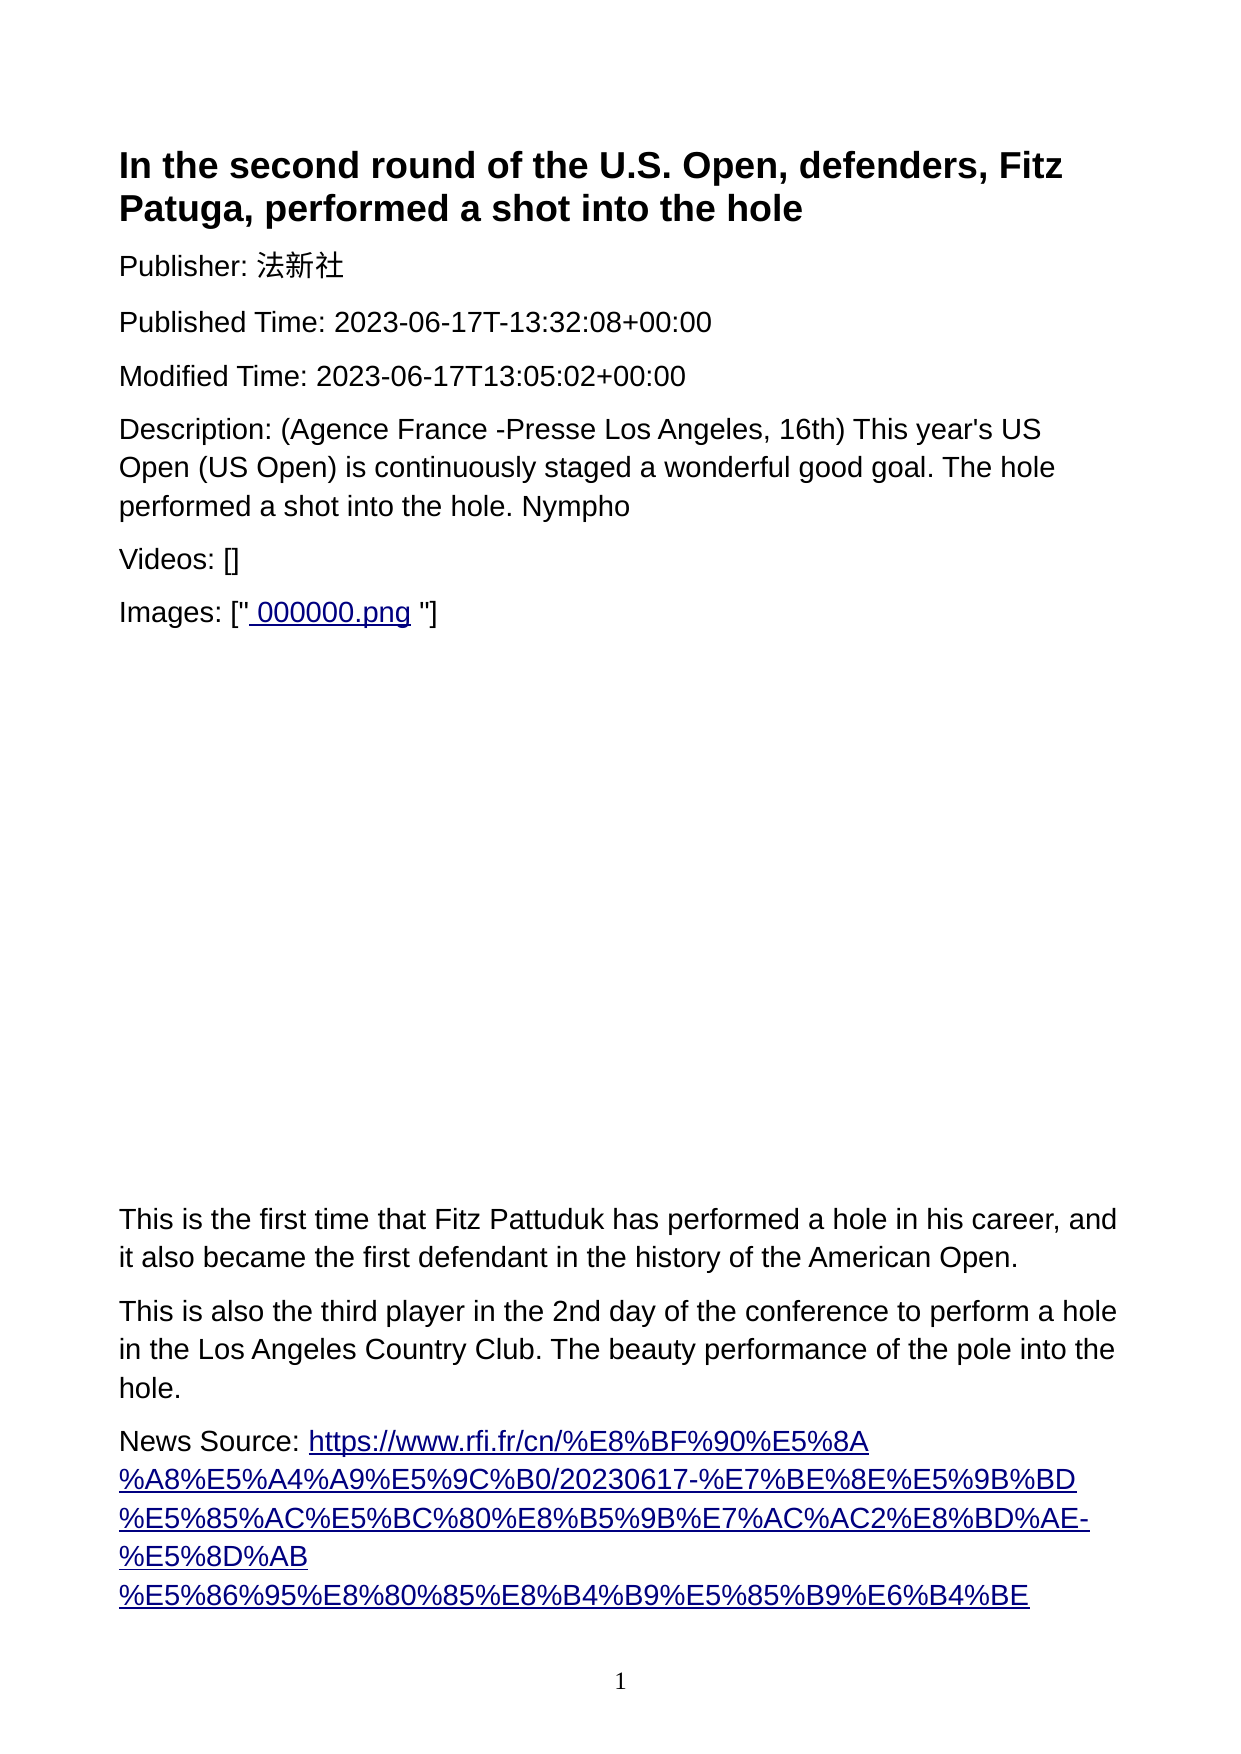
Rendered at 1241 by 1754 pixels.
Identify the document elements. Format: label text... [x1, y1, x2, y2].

text Videos: [] [118, 542, 1122, 575]
text This is the first time that Fitz Pattuduk has performed a hole in his career, and it also became the first defendant in the history of the American Open. [118, 648, 1122, 1274]
text Description: (Agence France -Presse Los Angeles, 16th) This year's US Open (US Open) is continuously staged a wonderful good goal. The hole performed a shot into the hole. Nympho [118, 412, 1122, 522]
text News Source: https://www.rfi.fr/cn/%E8%BF%90%E5%8A%A8%E5%A4%A9%E5%9C%B0/20230617-%E7%BE%8E%E5%9B%BD%E5%85%AC%E5%BC%80%E8%B5%9B%E7%AC%AC2%E8%BD%AE-%E5%8D%AB%E5%86%95%E8%80%85%E8%B4%B9%E5%85%B9%E6%B4%BE [118, 1424, 1122, 1612]
text This is also the third player in the 2nd day of the conference to perform a hole in the Los Angeles Country Club. The beauty performance of the pole into the hole. [118, 1294, 1122, 1404]
text Modified Time: 2023-06-17T13:05:02+00:00 [118, 358, 1122, 392]
subtitle In the second round of the U.S. Open, defenders, Fitz Patuga, performed a shot into the hole [118, 143, 1122, 230]
text Images: [" 000000.png "] [118, 595, 1122, 628]
text Published Time: 2023-06-17T-13:32:08+00:00 [118, 305, 1122, 339]
text Publisher: 法新社 [118, 242, 1122, 284]
